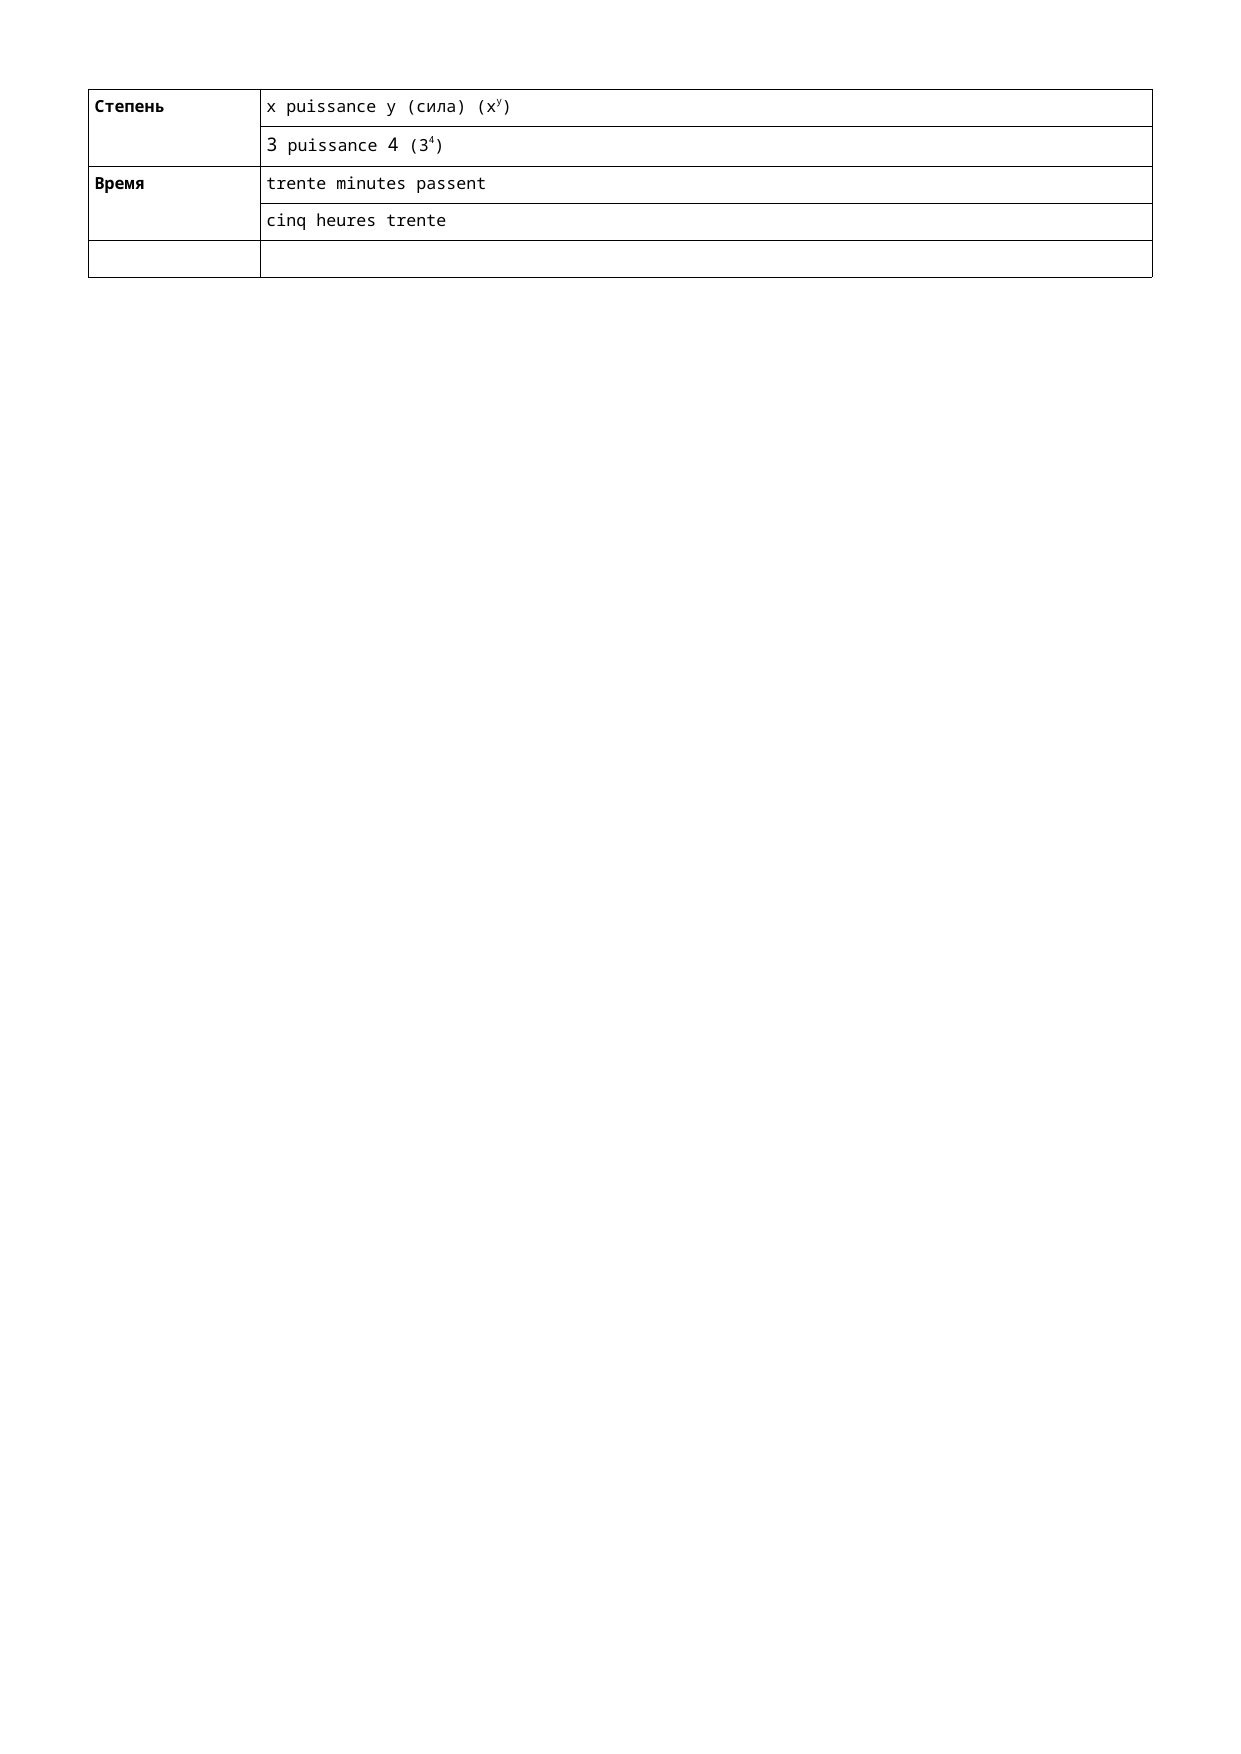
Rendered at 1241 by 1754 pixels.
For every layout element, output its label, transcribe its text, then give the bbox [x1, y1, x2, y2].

table_cell x puissance y (сила) (xy) [261, 90, 1152, 126]
table_cell 3 puissance 4 (34) [261, 127, 1152, 166]
table_cell cinq heures trente [261, 204, 1152, 240]
table_cell trente minutes passent [261, 167, 1152, 203]
table_cell Степень [89, 90, 260, 166]
table_cell [261, 241, 1152, 277]
table_cell [89, 241, 260, 277]
table_cell Время [89, 167, 260, 240]
